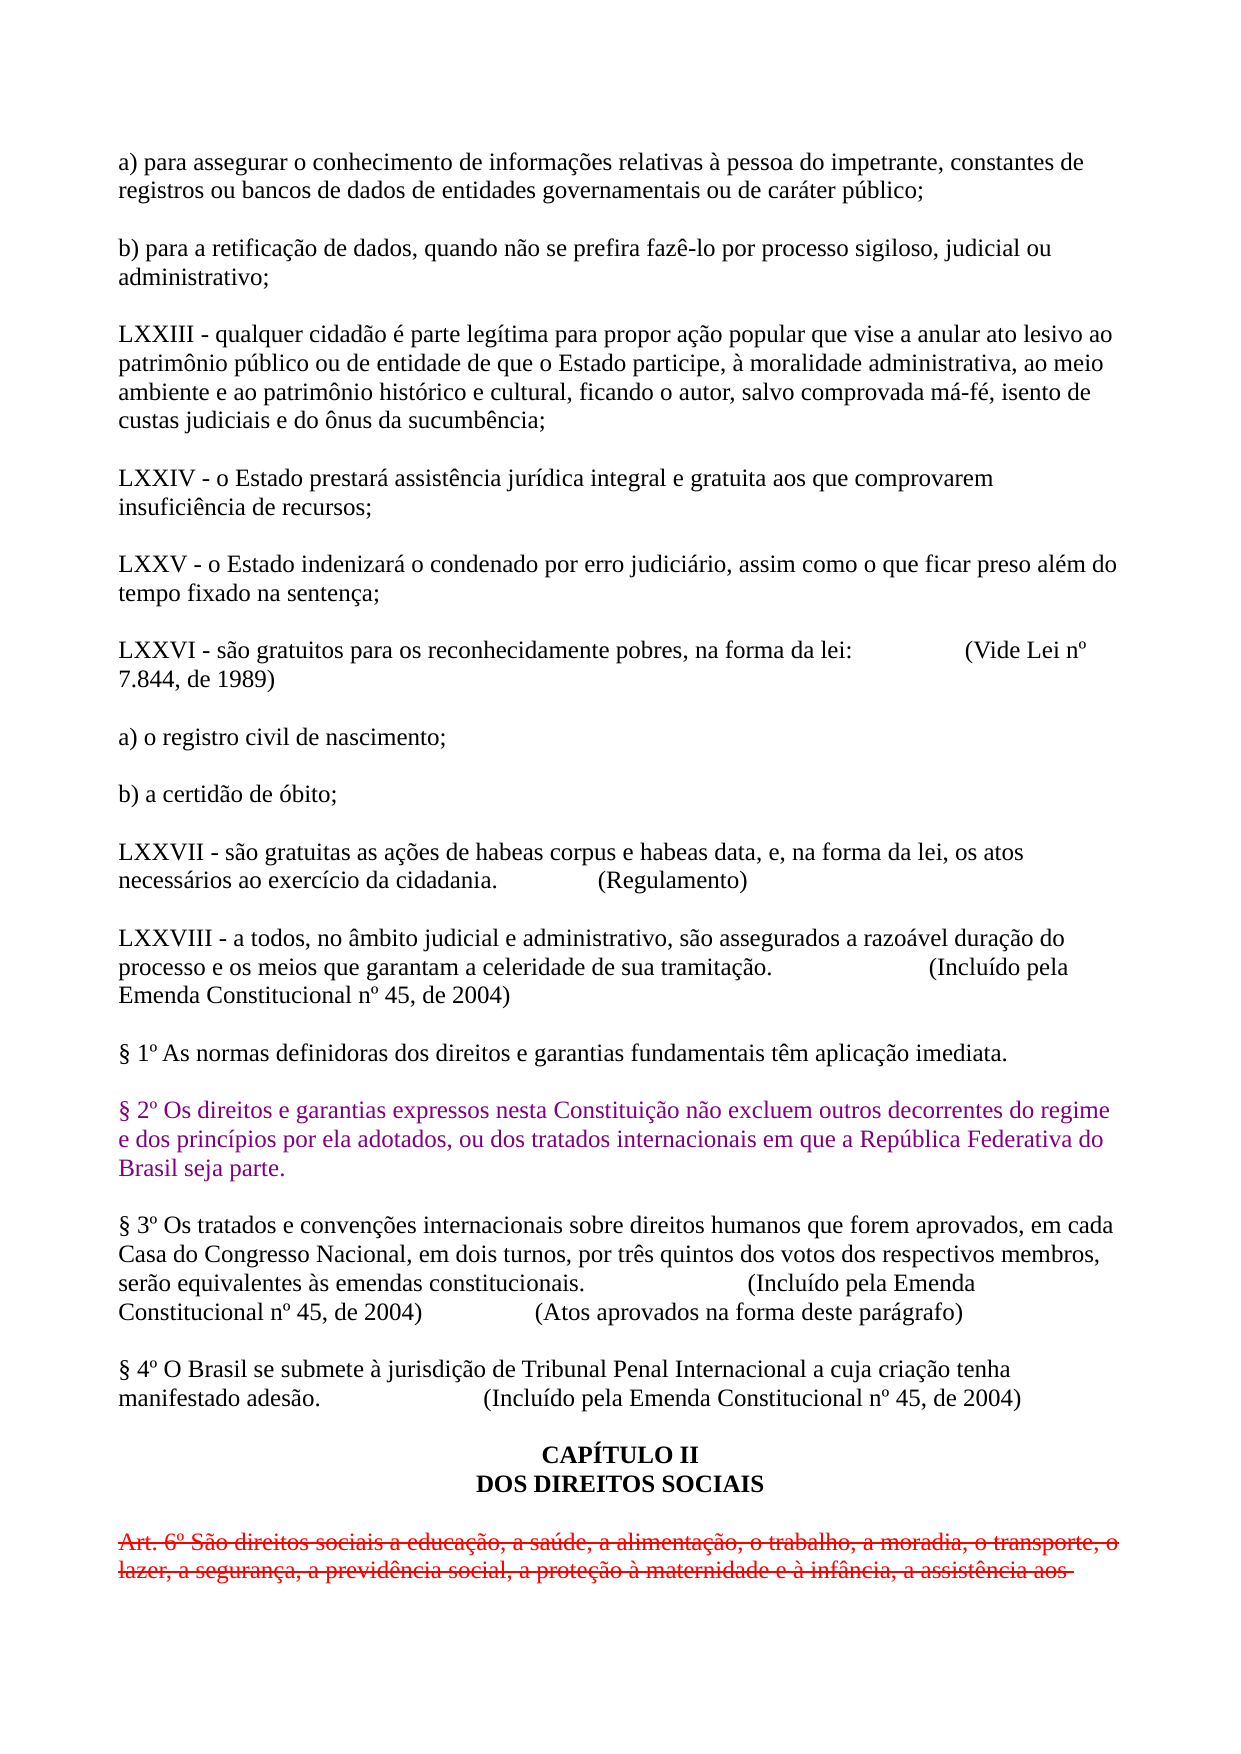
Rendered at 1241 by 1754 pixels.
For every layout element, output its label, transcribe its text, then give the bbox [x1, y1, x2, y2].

text a) o registro civil de nascimento; [118, 722, 1122, 751]
text DOS DIREITOS SOCIAIS [118, 1469, 1122, 1498]
text b) para a retificação de dados, quando não se prefira fazê-lo por processo sigiloso, judicial ou administrativo; [118, 233, 1122, 291]
text LXXVII - são gratuitas as ações de habeas corpus e habeas data, e, na forma da lei, os atos necessários ao exercício da cidadania. (Regulamento) [118, 837, 1122, 894]
text Art. 6º São direitos sociais a educação, a saúde, a alimentação, o trabalho, a moradia, o transporte, o lazer, a segurança, a previdência social, a proteção à maternidade e à infância, a assistência aos [118, 1527, 1122, 1584]
text CAPÍTULO II [118, 1441, 1122, 1469]
text § 2º Os direitos e garantias expressos nesta Constituição não excluem outros decorrentes do regime e dos princípios por ela adotados, ou dos tratados internacionais em que a República Federativa do Brasil seja parte. [118, 1096, 1122, 1182]
text LXXV - o Estado indenizará o condenado por erro judiciário, assim como o que ficar preso além do tempo fixado na sentença; [118, 549, 1122, 607]
text § 1º As normas definidoras dos direitos e garantias fundamentais têm aplicação imediata. [118, 1038, 1122, 1067]
text § 4º O Brasil se submete à jurisdição de Tribunal Penal Internacional a cuja criação tenha manifestado adesão. (Incluído pela Emenda Constitucional nº 45, de 2004) [118, 1354, 1122, 1412]
text LXXIII - qualquer cidadão é parte legítima para propor ação popular que vise a anular ato lesivo ao patrimônio público ou de entidade de que o Estado participe, à moralidade administrativa, ao meio ambiente e ao patrimônio histórico e cultural, ficando o autor, salvo comprovada má-fé, isento de custas judiciais e do ônus da sucumbência; [118, 319, 1122, 434]
text LXXVIII - a todos, no âmbito judicial e administrativo, são assegurados a razoável duração do processo e os meios que garantam a celeridade de sua tramitação. (Incluído pela Emenda Constitucional nº 45, de 2004) [118, 923, 1122, 1009]
text b) a certidão de óbito; [118, 779, 1122, 808]
text § 3º Os tratados e convenções internacionais sobre direitos humanos que forem aprovados, em cada Casa do Congresso Nacional, em dois turnos, por três quintos dos votos dos respectivos membros, serão equivalentes às emendas constitucionais. (Incluído pela Emenda Constitucional nº 45, de 2004) (Atos aprovados na forma deste parágrafo) [118, 1211, 1122, 1326]
text LXXIV - o Estado prestará assistência jurídica integral e gratuita aos que comprovarem insuficiência de recursos; [118, 463, 1122, 521]
text LXXVI - são gratuitos para os reconhecidamente pobres, na forma da lei: (Vide Lei nº 7.844, de 1989) [118, 636, 1122, 693]
text a) para assegurar o conhecimento de informações relativas à pessoa do impetrante, constantes de registros ou bancos de dados de entidades governamentais ou de caráter público; [118, 147, 1122, 204]
